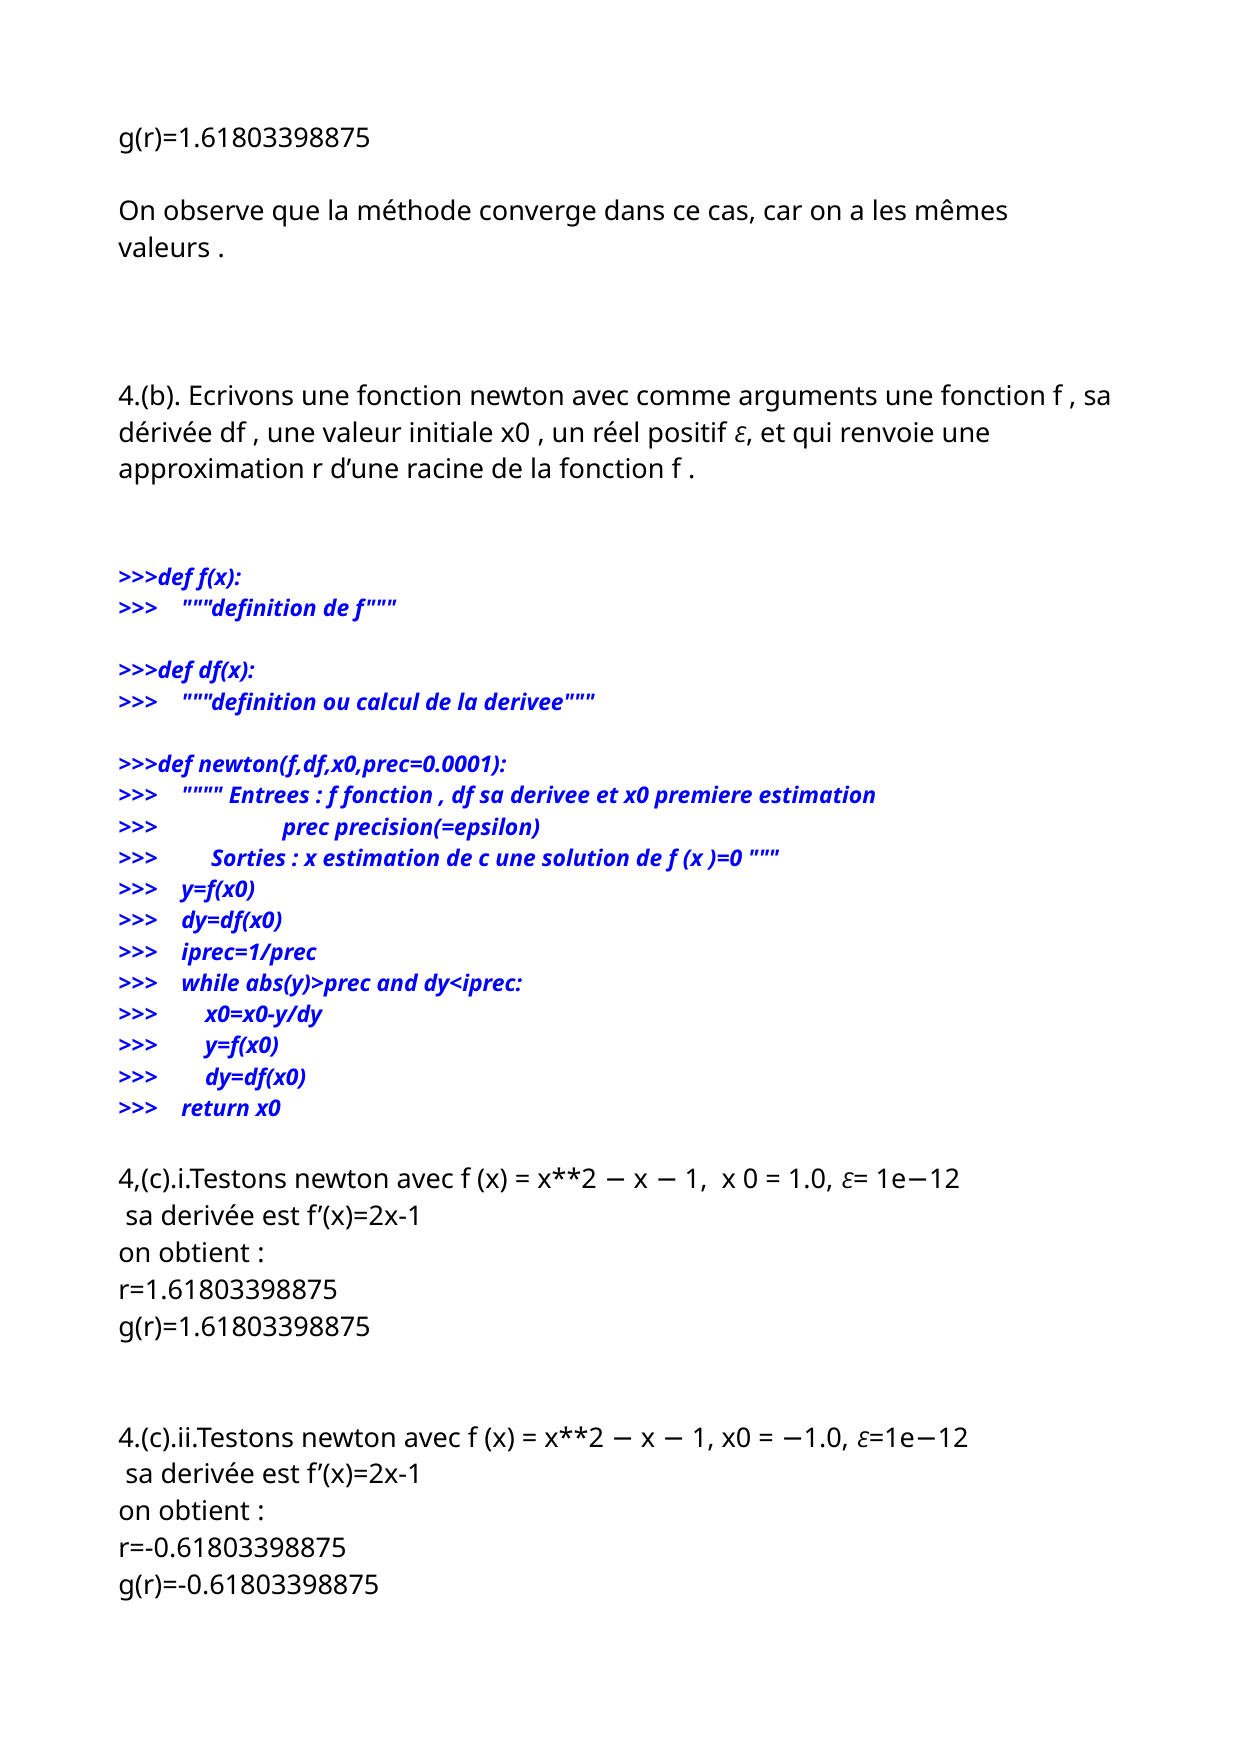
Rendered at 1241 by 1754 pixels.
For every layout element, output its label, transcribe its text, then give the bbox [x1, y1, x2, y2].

text on obtient : [118, 1234, 1122, 1271]
text >>> Sorties : x estimation de c une solution de f (x )=0 """ [118, 842, 1122, 873]
text 4.(b). Ecrivons une fonction newton avec comme arguments une fonction f , sa dérivée df , une valeur initiale x0 , un réel positif Ԑ, et qui renvoie une approximation r d’une racine de la fonction f . [118, 376, 1122, 487]
text g(r)=1.61803398875 [118, 118, 1122, 155]
text >>> return x0 [118, 1092, 1122, 1123]
text >>> """definition ou calcul de la derivee""" [118, 686, 1122, 717]
text >>> dy=df(x0) [118, 904, 1122, 936]
text >>> prec precision(=epsilon) [118, 811, 1122, 842]
text g(r)=1.61803398875 [118, 1307, 1122, 1344]
text On observe que la méthode converge dans ce cas, car on a les mêmes valeurs . [118, 192, 1122, 266]
text >>>def f(x): [118, 561, 1122, 592]
text >>> dy=df(x0) [118, 1061, 1122, 1092]
text r=-0.61803398875 [118, 1529, 1122, 1566]
text g(r)=-0.61803398875 [118, 1566, 1122, 1602]
text >>>def newton(f,df,x0,prec=0.0001): [118, 748, 1122, 779]
text >>> """definition de f""" [118, 592, 1122, 623]
text on obtient : [118, 1492, 1122, 1529]
text sa derivée est f’(x)=2x-1 [118, 1455, 1122, 1492]
text >>> while abs(y)>prec and dy<iprec: [118, 967, 1122, 998]
text >>> y=f(x0) [118, 1029, 1122, 1061]
text 4,(c).i.Testons newton avec f (x) = x**2 − x − 1, x 0 = 1.0, Ԑ= 1e−12 [118, 1160, 1122, 1197]
text >>> y=f(x0) [118, 873, 1122, 904]
text >>> """" Entrees : f fonction , df sa derivee et x0 premiere estimation [118, 779, 1122, 811]
text sa derivée est f’(x)=2x-1 [118, 1197, 1122, 1234]
text r=1.61803398875 [118, 1271, 1122, 1307]
text >>> x0=x0-y/dy [118, 998, 1122, 1029]
text >>>def df(x): [118, 654, 1122, 686]
text 4.(c).ii.Testons newton avec f (x) = x**2 − x − 1, x0 = −1.0, Ԑ=1e−12 [118, 1418, 1122, 1455]
text >>> iprec=1/prec [118, 936, 1122, 967]
